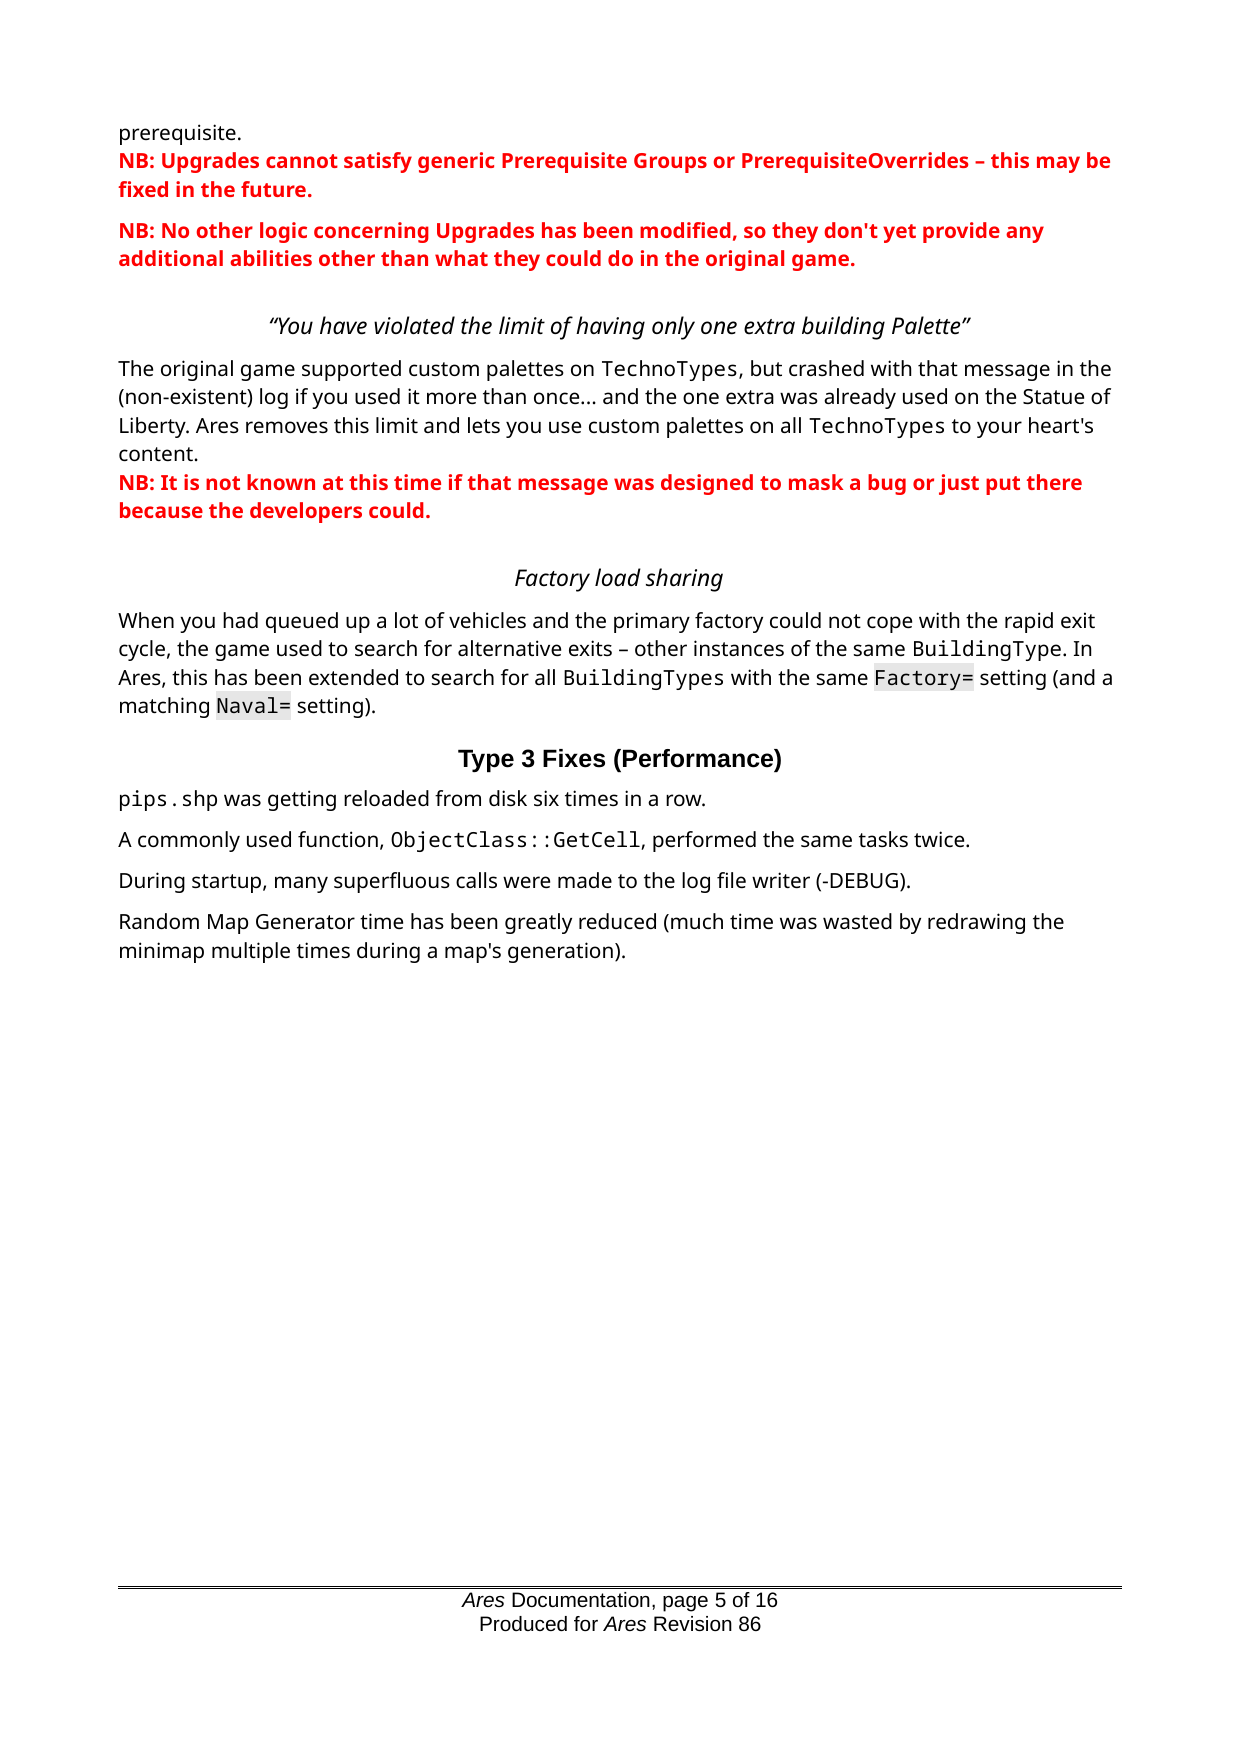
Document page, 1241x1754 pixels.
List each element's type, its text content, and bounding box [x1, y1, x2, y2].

subtitle “You have violated the limit of having only one extra building Palette” [118, 310, 1122, 342]
text prerequisite. NB: Upgrades cannot satisfy generic Prerequisite Groups or PrerequisiteOverrides – this may be fixed in the future. [118, 118, 1122, 203]
text Random Map Generator time has been greatly reduced (much time was wasted by redrawing the minimap multiple times during a map's generation). [118, 907, 1122, 964]
text pips.shp was getting reloaded from disk six times in a row. [118, 784, 1122, 813]
text When you had queued up a lot of vehicles and the primary factory could not cope with the rapid exit cycle, the game used to search for alternative exits – other instances of the same BuildingType. In Ares, this has been extended to search for all BuildingTypes with the same Factory= setting (and a matching Naval= setting). [118, 606, 1122, 720]
text A commonly used function, ObjectClass::GetCell, performed the same tasks twice. [118, 825, 1122, 854]
subtitle Factory load sharing [118, 562, 1122, 593]
text NB: No other logic concerning Upgrades has been modified, so they don't yet provide any additional abilities other than what they could do in the original game. [118, 216, 1122, 273]
text During startup, many superfluous calls were made to the log file writer (-DEBUG). [118, 866, 1122, 895]
subtitle Type 3 Fixes (Performance) [118, 744, 1122, 773]
text The original game supported custom palettes on TechnoTypes, but crashed with that message in the (non-existent) log if you used it more than once... and the one extra was already used on the Statue of Liberty. Ares removes this limit and lets you use custom palettes on all TechnoTypes to your heart's content. NB: It is not known at this time if that message was designed to mask a bug or just put there because the developers could. [118, 354, 1122, 525]
